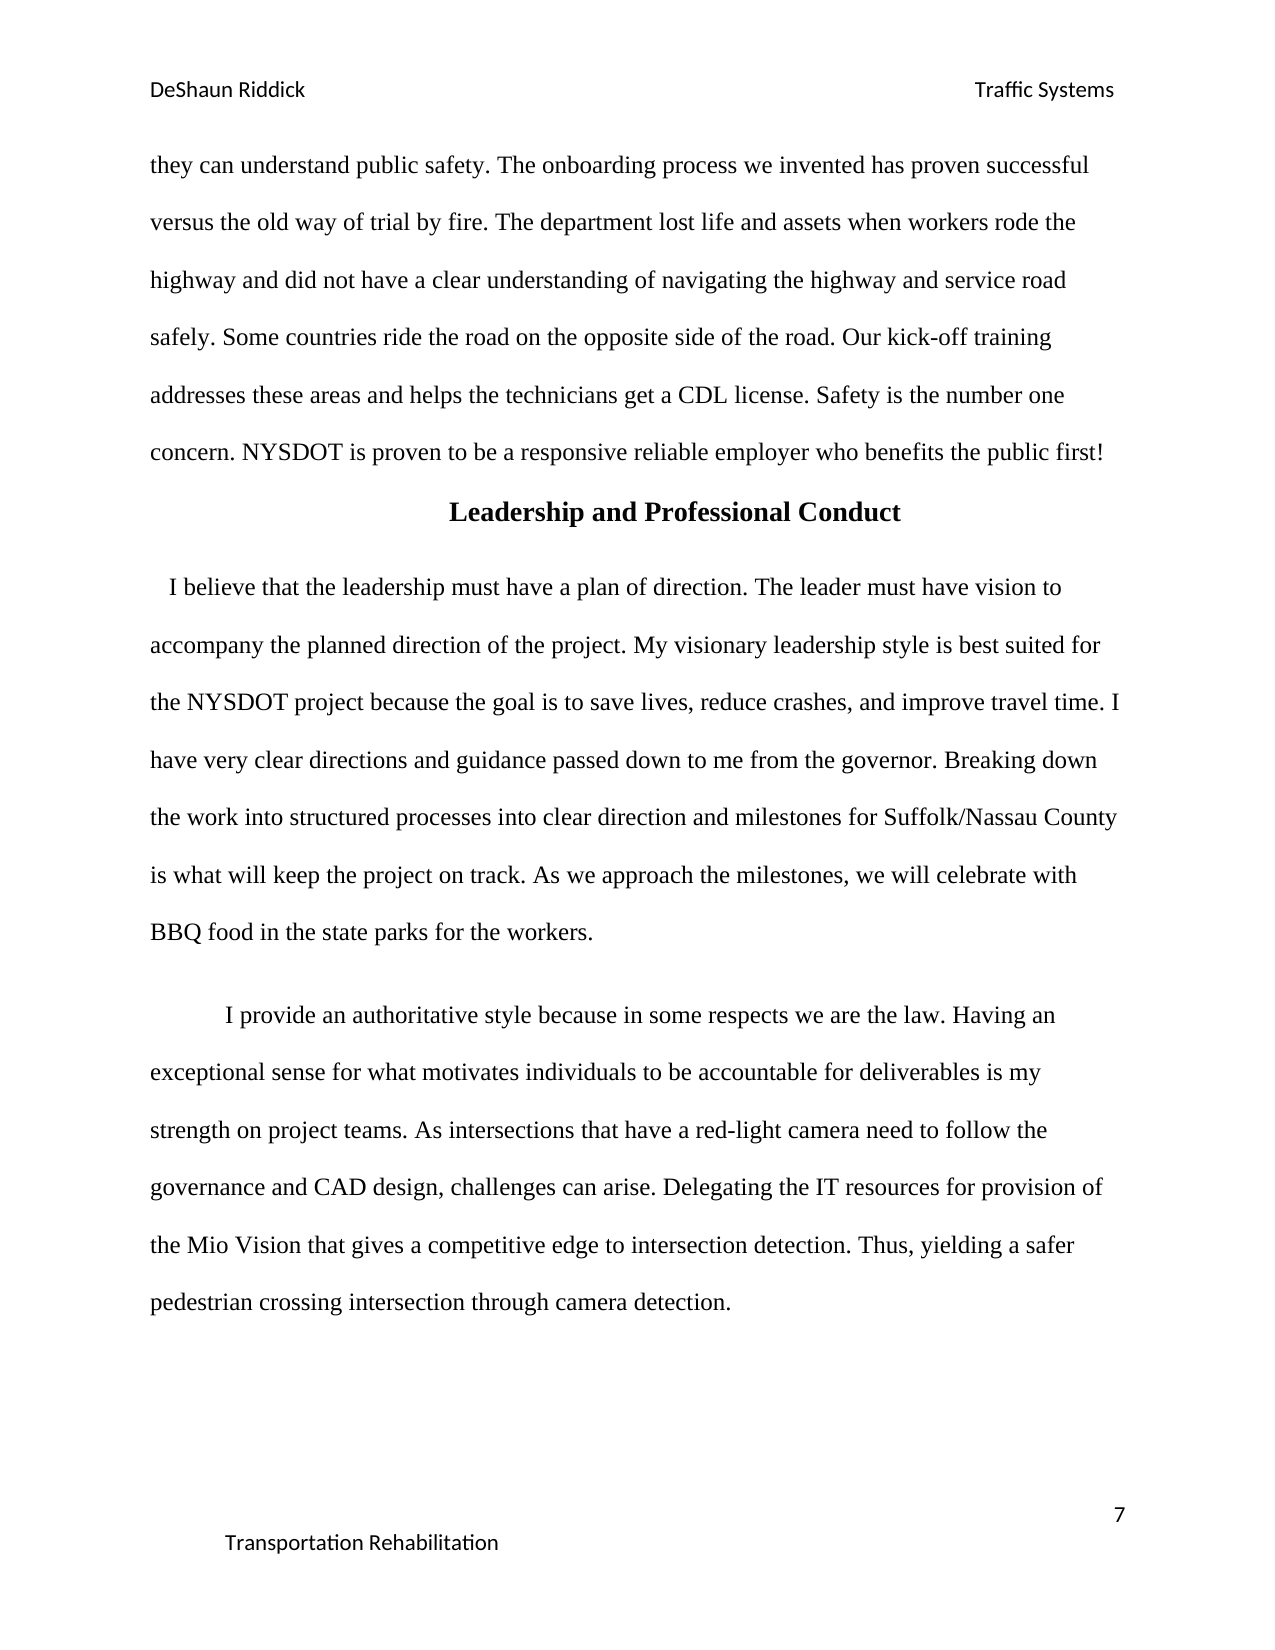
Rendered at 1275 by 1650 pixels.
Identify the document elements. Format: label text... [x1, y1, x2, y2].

text I provide an authoritative style because in some respects we are the law. Having an exceptional sense for what motivates individuals to be accountable for deliverables is my strength on project teams. As intersections that have a red-light camera need to follow the governance and CAD design, challenges can arise. Delegating the IT resources for provision of the Mio Vision that gives a competitive edge to intersection detection. Thus, yielding a safer pedestrian crossing intersection through camera detection. [150, 1000, 1125, 1316]
text Leadership and Professional Conduct [150, 495, 1125, 527]
text they can understand public safety. The onboarding process we invented has proven successful versus the old way of trial by fire. The department lost life and assets when workers rode the highway and did not have a clear understanding of navigating the highway and service road safely. Some countries ride the road on the opposite side of the road. Our kick-off training addresses these areas and helps the technicians get a CDL license. Safety is the number one concern. NYSDOT is proven to be a responsive reliable employer who benefits the public first! [150, 150, 1125, 466]
text I believe that the leadership must have a plan of direction. The leader must have vision to accompany the planned direction of the project. My visionary leadership style is best suited for the NYSDOT project because the goal is to save lives, reduce crashes, and improve travel time. I have very clear directions and guidance passed down to me from the governor. Breaking down the work into structured processes into clear direction and milestones for Suffolk/Nassau County is what will keep the project on track. As we approach the milestones, we will celebrate with BBQ food in the state parks for the workers. [150, 572, 1125, 946]
